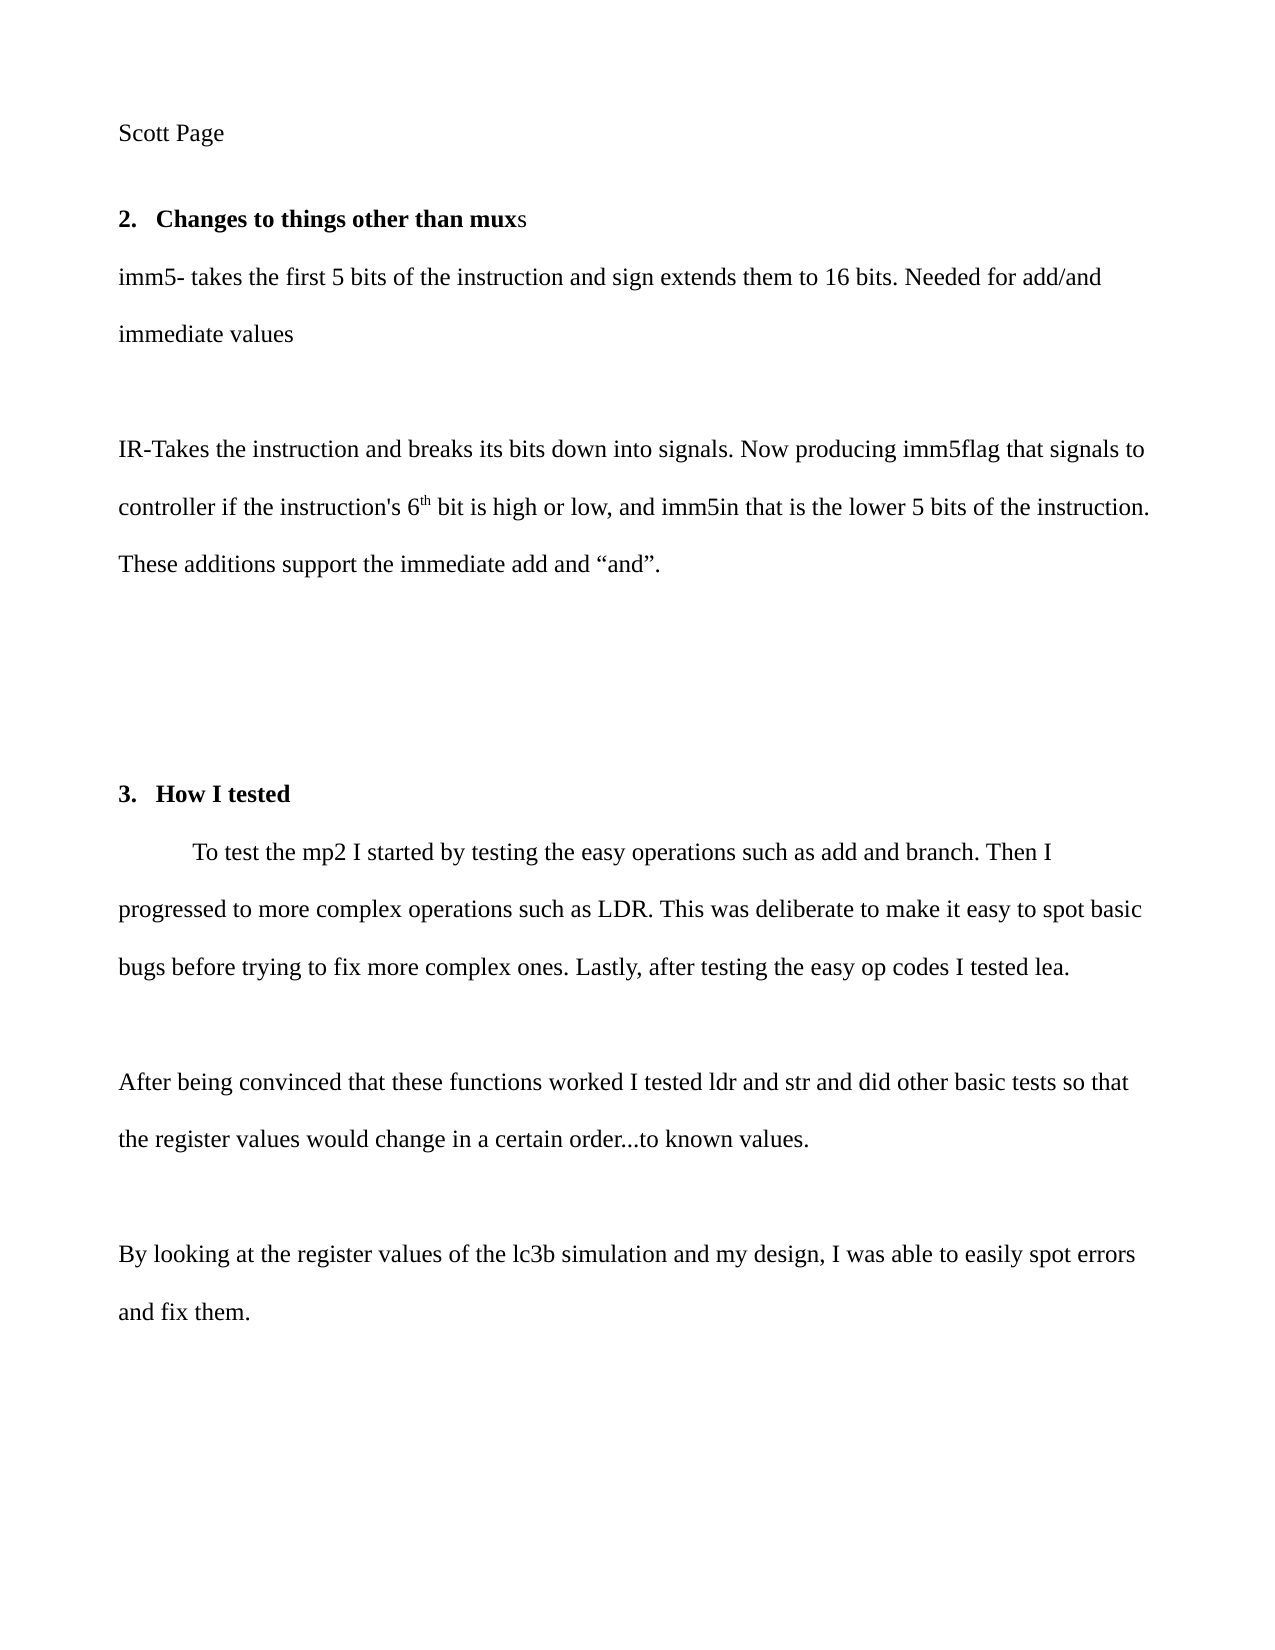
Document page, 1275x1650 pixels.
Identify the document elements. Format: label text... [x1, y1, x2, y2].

text By looking at the register values of the lc3b simulation and my design, I was able to easily spot errors and fix them. [118, 1239, 1157, 1326]
text To test the mp2 I started by testing the easy operations such as add and branch. Then I progressed to more complex operations such as LDR. This was deliberate to make it easy to spot basic bugs before trying to fix more complex ones. Lastly, after testing the easy op codes I tested lea. [118, 837, 1157, 981]
text IR-Takes the instruction and breaks its bits down into signals. Now producing imm5flag that signals to controller if the instruction's 6th bit is high or low, and imm5in that is the lower 5 bits of the instruction. These additions support the immediate add and “and”. [118, 434, 1157, 578]
text imm5- takes the first 5 bits of the instruction and sign extends them to 16 bits. Needed for add/and immediate values [118, 262, 1157, 348]
text 2. Changes to things other than muxs [118, 204, 1157, 233]
text After being convinced that these functions worked I tested ldr and str and did other basic tests so that the register values would change in a certain order...to known values. [118, 1067, 1157, 1153]
text 3. How I tested [118, 779, 1157, 808]
text Scott Page [118, 118, 1157, 147]
